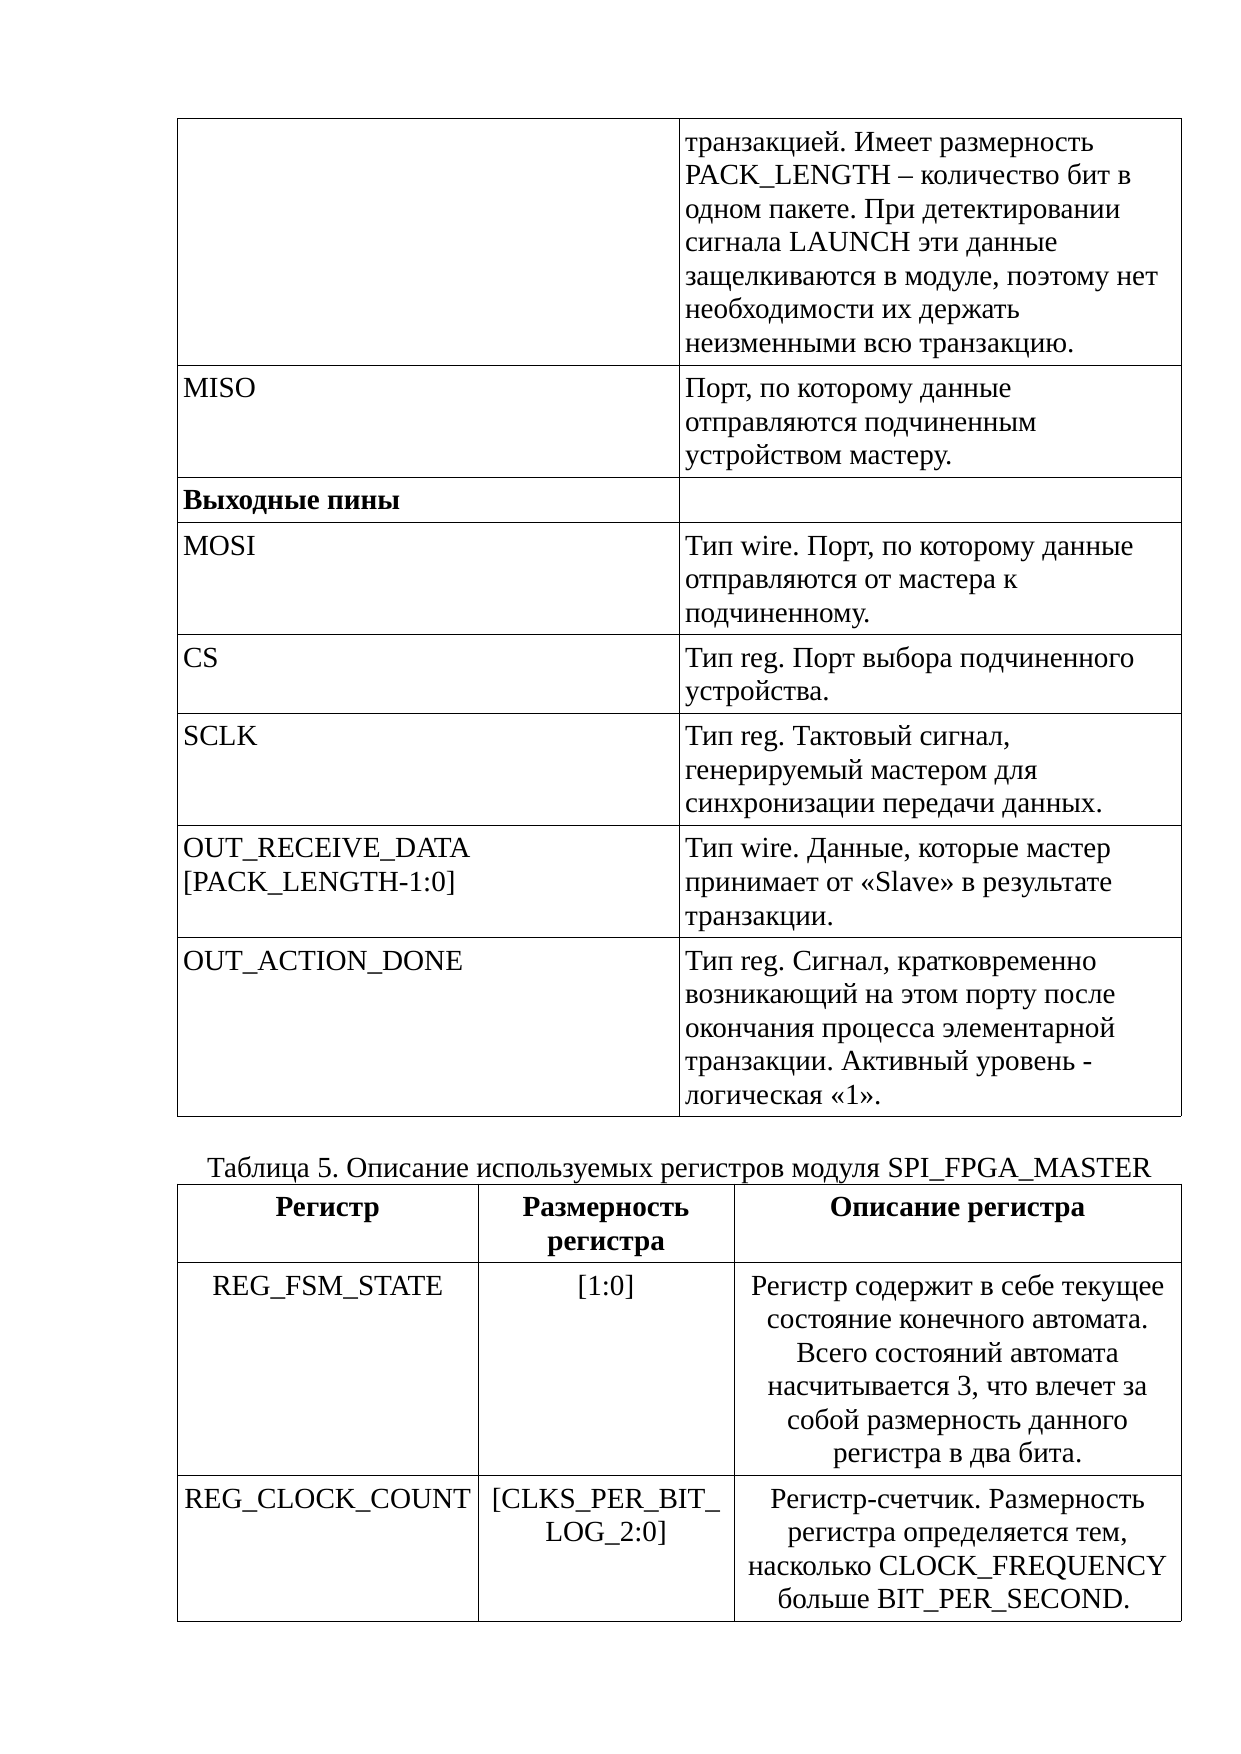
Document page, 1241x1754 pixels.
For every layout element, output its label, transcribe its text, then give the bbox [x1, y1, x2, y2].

table_cell CS [178, 635, 679, 713]
table_cell MISO [178, 366, 679, 477]
table_cell [1:0] [479, 1263, 734, 1475]
text Таблица 5. Описание используемых регистров модуля SPI_FPGA_MASTER [177, 1150, 1181, 1183]
table_header Регистр [178, 1185, 478, 1262]
table_cell Тип reg. Порт выбора подчиненного устройства. [680, 635, 1181, 713]
table_cell [178, 119, 679, 364]
table_cell Тип reg. Сигнал, кратковременно возникающий на этом порту после окончания процесса элементарной транзакции. Активный уровень - логическая «1». [680, 938, 1181, 1116]
table_header Описание регистра [735, 1185, 1181, 1262]
table_cell OUT_RECEIVE_DATA [PACK_LENGTH-1:0] [178, 826, 679, 937]
table_cell Тип reg. Тактовый сигнал, генерируемый мастером для синхронизации передачи данных. [680, 714, 1181, 825]
table_cell Тип wire. Порт, по которому данные отправляются от мастера к подчиненному. [680, 523, 1181, 634]
table_cell Регистр-счетчик. Размерность регистра определяется тем, насколько CLOCK_FREQUENCY больше BIT_PER_SECOND. [735, 1476, 1181, 1621]
table_cell транзакцией. Имеет размерность PACK_LENGTH – количество бит в одном пакете. При детектировании сигнала LAUNCH эти данные защелкиваются в модуле, поэтому нет необходимости их держать неизменными всю транзакцию. [680, 119, 1181, 364]
table_cell SCLK [178, 714, 679, 825]
table_cell REG_FSM_STATE [178, 1263, 478, 1475]
table_cell MOSI [178, 523, 679, 634]
table_cell [CLKS_PER_BIT_LOG_2:0] [479, 1476, 734, 1621]
table_cell Выходные пины [178, 478, 679, 522]
table_cell Регистр содержит в себе текущее состояние конечного автомата. Всего состояний автомата насчитывается 3, что влечет за собой размерность данного регистра в два бита. [735, 1263, 1181, 1475]
table_cell OUT_ACTION_DONE [178, 938, 679, 1116]
table_header Размерность регистра [479, 1185, 734, 1262]
table_cell Тип wire. Данные, которые мастер принимает от «Slave» в результате транзакции. [680, 826, 1181, 937]
table_cell [680, 478, 1181, 522]
table_cell REG_CLOCK_COUNT [178, 1476, 478, 1621]
table_cell Порт, по которому данные отправляются подчиненным устройством мастеру. [680, 366, 1181, 477]
